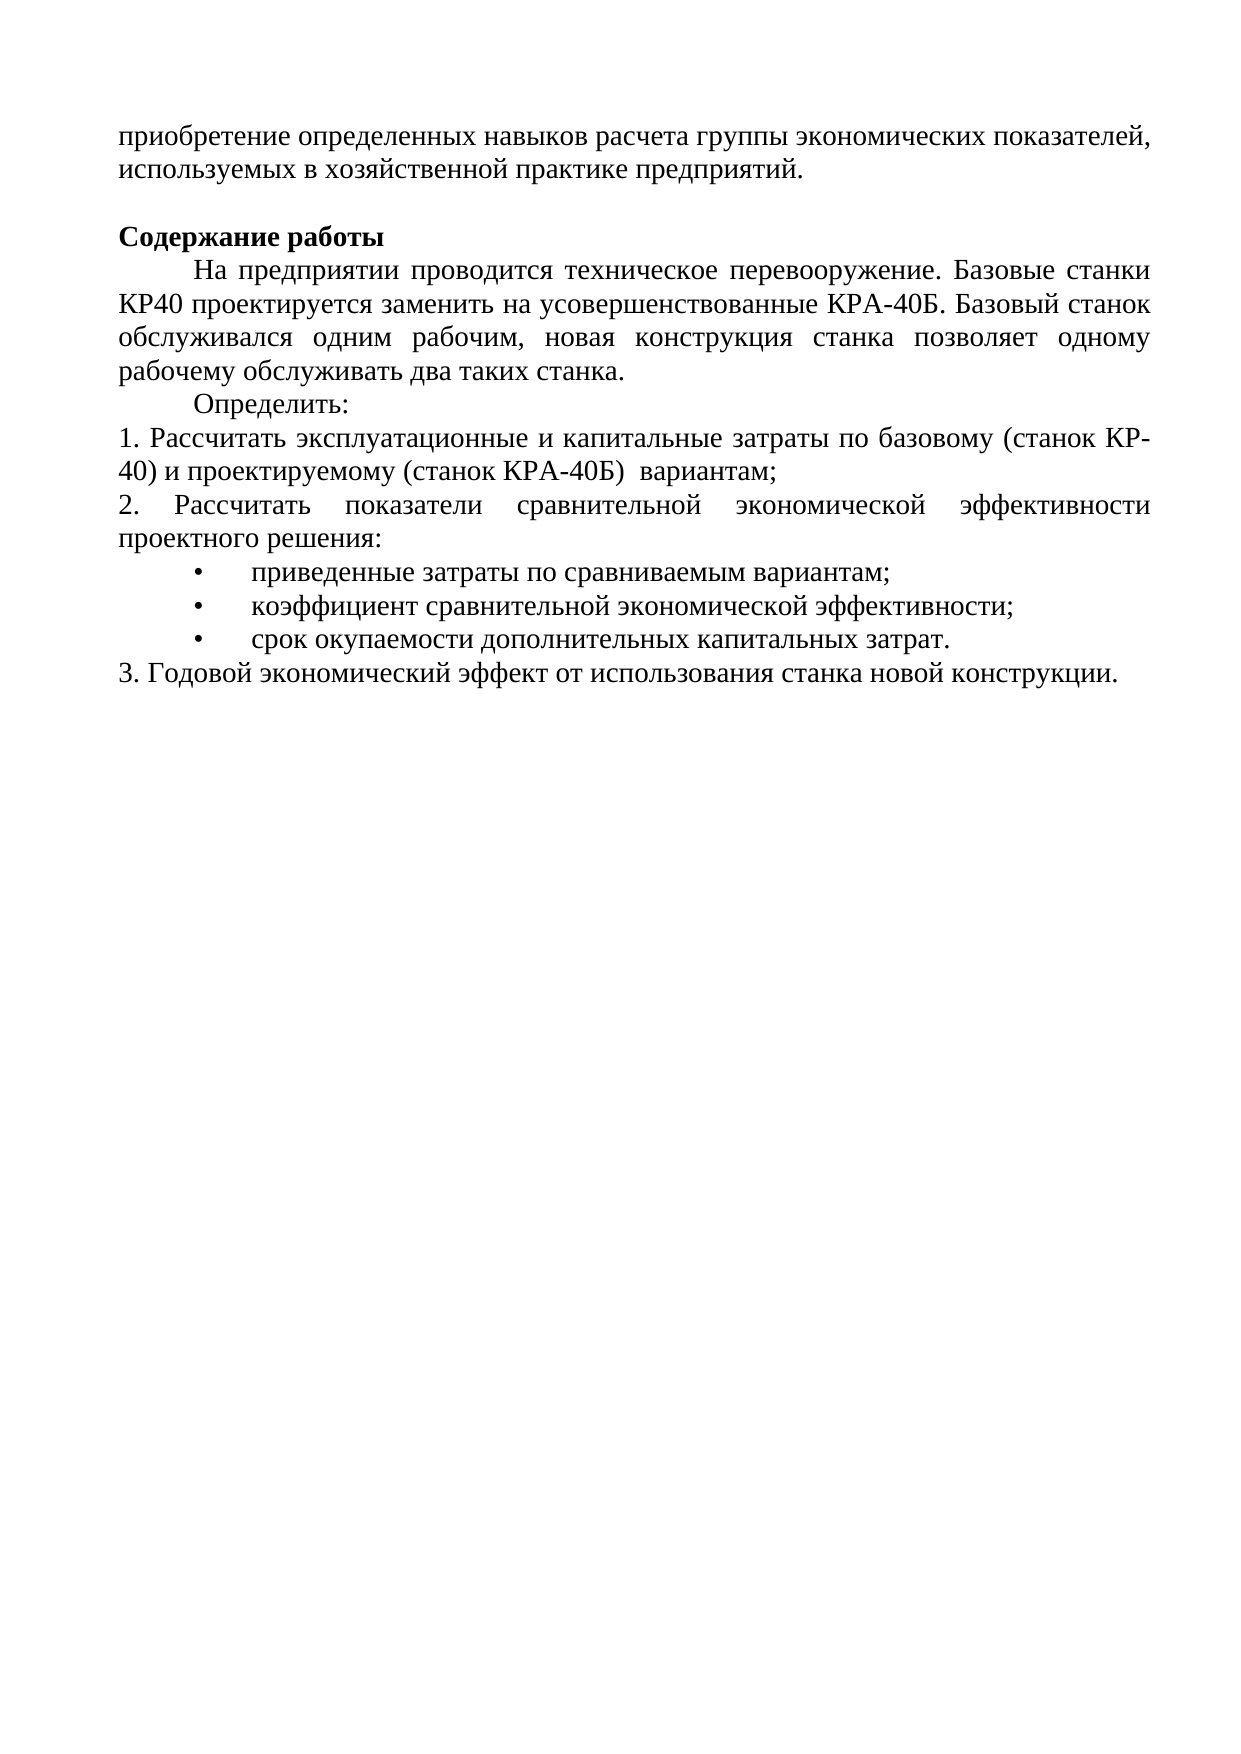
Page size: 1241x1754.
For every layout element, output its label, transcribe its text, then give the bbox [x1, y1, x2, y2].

subtitle Содержание работы [118, 219, 1152, 252]
list приведенные затраты по сравниваемым вариантам; [118, 554, 1152, 588]
text На предприятии проводится техническое перевооружение. Базовые станки КР40 проектируется заменить на усовершенствованные КРА-40Б. Базовый станок обслуживался одним рабочим, новая конструкция станка позволяет одному рабочему обслуживать два таких станка. [118, 252, 1152, 386]
text приобретение определенных навыков расчета группы экономических показателей, используемых в хозяйственной практике предприятий. [118, 118, 1152, 185]
text 2. Рассчитать показатели сравнительной экономической эффективности проектного решения: [118, 487, 1152, 554]
text 1. Рассчитать эксплуатационные и капитальные затраты по базовому (станок КР-40) и проектируемому (станок КРА-40Б) вариантам; [118, 420, 1152, 487]
text 3. Годовой экономический эффект от использования станка новой конструкции. [118, 655, 1152, 688]
subtitle Определить: [118, 386, 1152, 420]
list срок окупаемости дополнительных капитальных затрат. [118, 621, 1152, 655]
list коэффициент сравнительной экономической эффективности; [118, 588, 1152, 621]
